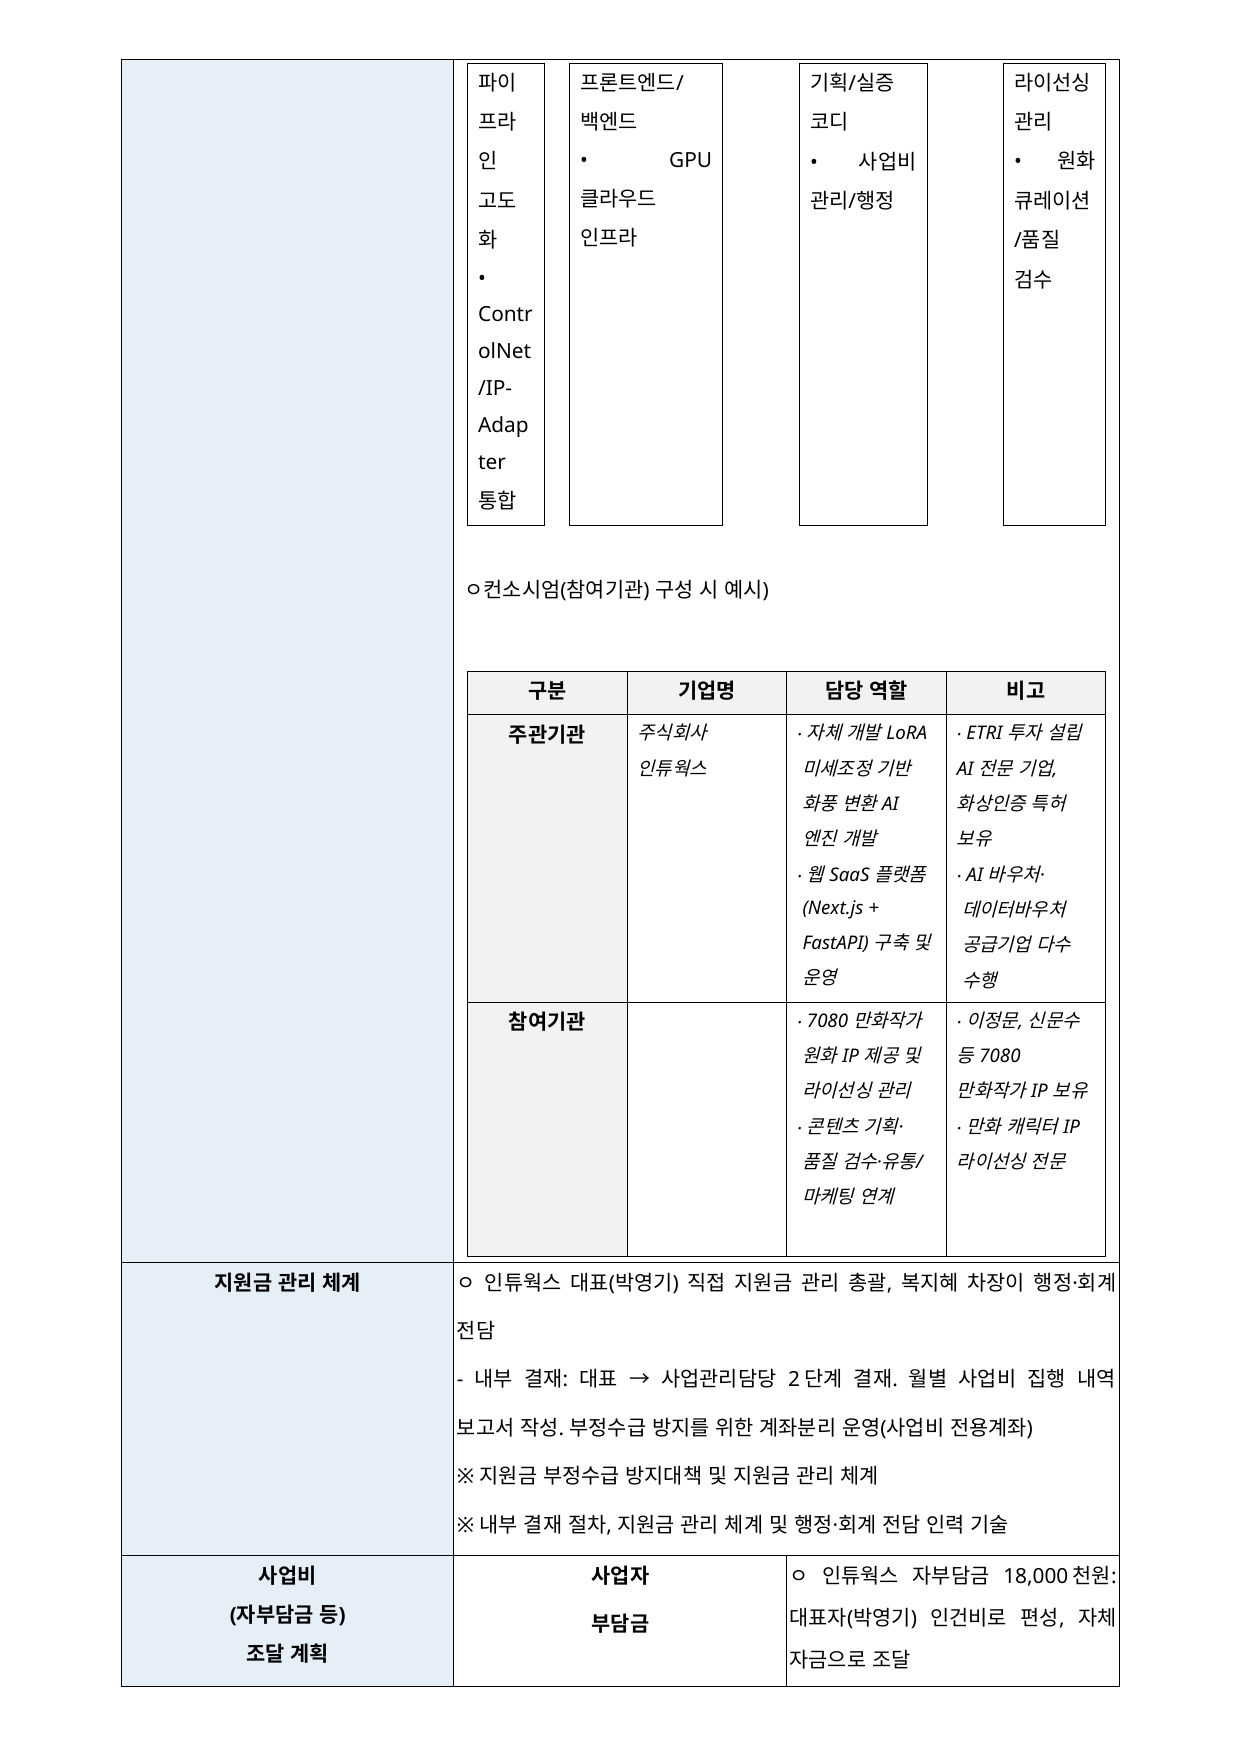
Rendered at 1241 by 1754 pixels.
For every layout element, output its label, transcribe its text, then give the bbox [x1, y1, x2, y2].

table_cell 프론트엔드/백엔드 • GPU 클라우드 인프라 [570, 64, 722, 525]
table_cell ‧ 이정문, 신문수 등 7080 만화작가 IP 보유 ‧ 만화 캐릭터 IP 라이선싱 전문 [947, 1003, 1105, 1256]
table_header [122, 60, 453, 1262]
table_cell ㅇ 인튜웍스 대표(박영기) 직접 지원금 관리 총괄, 복지혜 차장이 행정·회계 전담 - 내부 결재: 대표 → 사업관리담당 2단계 결재. 월별 사업비 집행 내역 보고서 작성. 부정수급 방지를 위한 계좌분리 운영(사업비 전용계좌) ※ 지원금 부정수급 방지대책 및 지원금 관리 체계 ※ 내부 결재 절차, 지원금 관리 체계 및 행정·회계 전담 인력 기술 [454, 1263, 1119, 1555]
table_cell [628, 1003, 786, 1256]
table_header 구분 [468, 672, 627, 714]
table_cell ㅇ 인튜웍스 자부담금 18,000천원: 대표자(박영기) 인건비로 편성, 자체 자금으로 조달 [787, 1556, 1119, 1686]
table_header 기업명 [628, 672, 786, 714]
table_cell 참여기관 [468, 1003, 627, 1256]
table_header 비고 [947, 672, 1105, 714]
table_cell [545, 63, 569, 525]
table_cell 주식회사 인튜웍스 [628, 715, 786, 1002]
table_cell [928, 63, 1003, 525]
table_cell 라이선싱 관리 • 원화 큐레이션/품질 검수 [1004, 64, 1105, 525]
table_cell [723, 63, 799, 525]
table_cell ‧ ETRI 투자 설립 AI 전문 기업, 화상인증 특허 보유 ‧ AI 바우처·데이터바우처 공급기업 다수 수행 [947, 715, 1105, 1002]
table_cell ‧ 7080 만화작가 원화 IP 제공 및 라이선싱 관리 ‧ 콘텐츠 기획·품질 검수·유통/마케팅 연계 [787, 1003, 946, 1256]
table_cell ‧ 자체 개발 LoRA 미세조정 기반 화풍 변환 AI 엔진 개발 ‧ 웹 SaaS 플랫폼(Next.js + FastAPI) 구축 및 운영 [787, 715, 946, 1002]
table_header ㅇ컨소시엄(참여기관) 구성 시 예시) [454, 60, 1119, 1262]
table_cell 지원금 관리 체계 [122, 1263, 453, 1555]
table_cell 사업자 부담금 [454, 1556, 786, 1686]
table_cell 파이프라인 고도화 • ControlNet/IP-Adapter 통합 [468, 64, 544, 525]
table_cell 사업비 (자부담금 등) 조달 계획 [122, 1556, 453, 1686]
table_cell 주관기관 [468, 715, 627, 1002]
table_cell 기획/실증 코디 • 사업비 관리/행정 [800, 64, 927, 525]
table_header 담당 역할 [787, 672, 946, 714]
